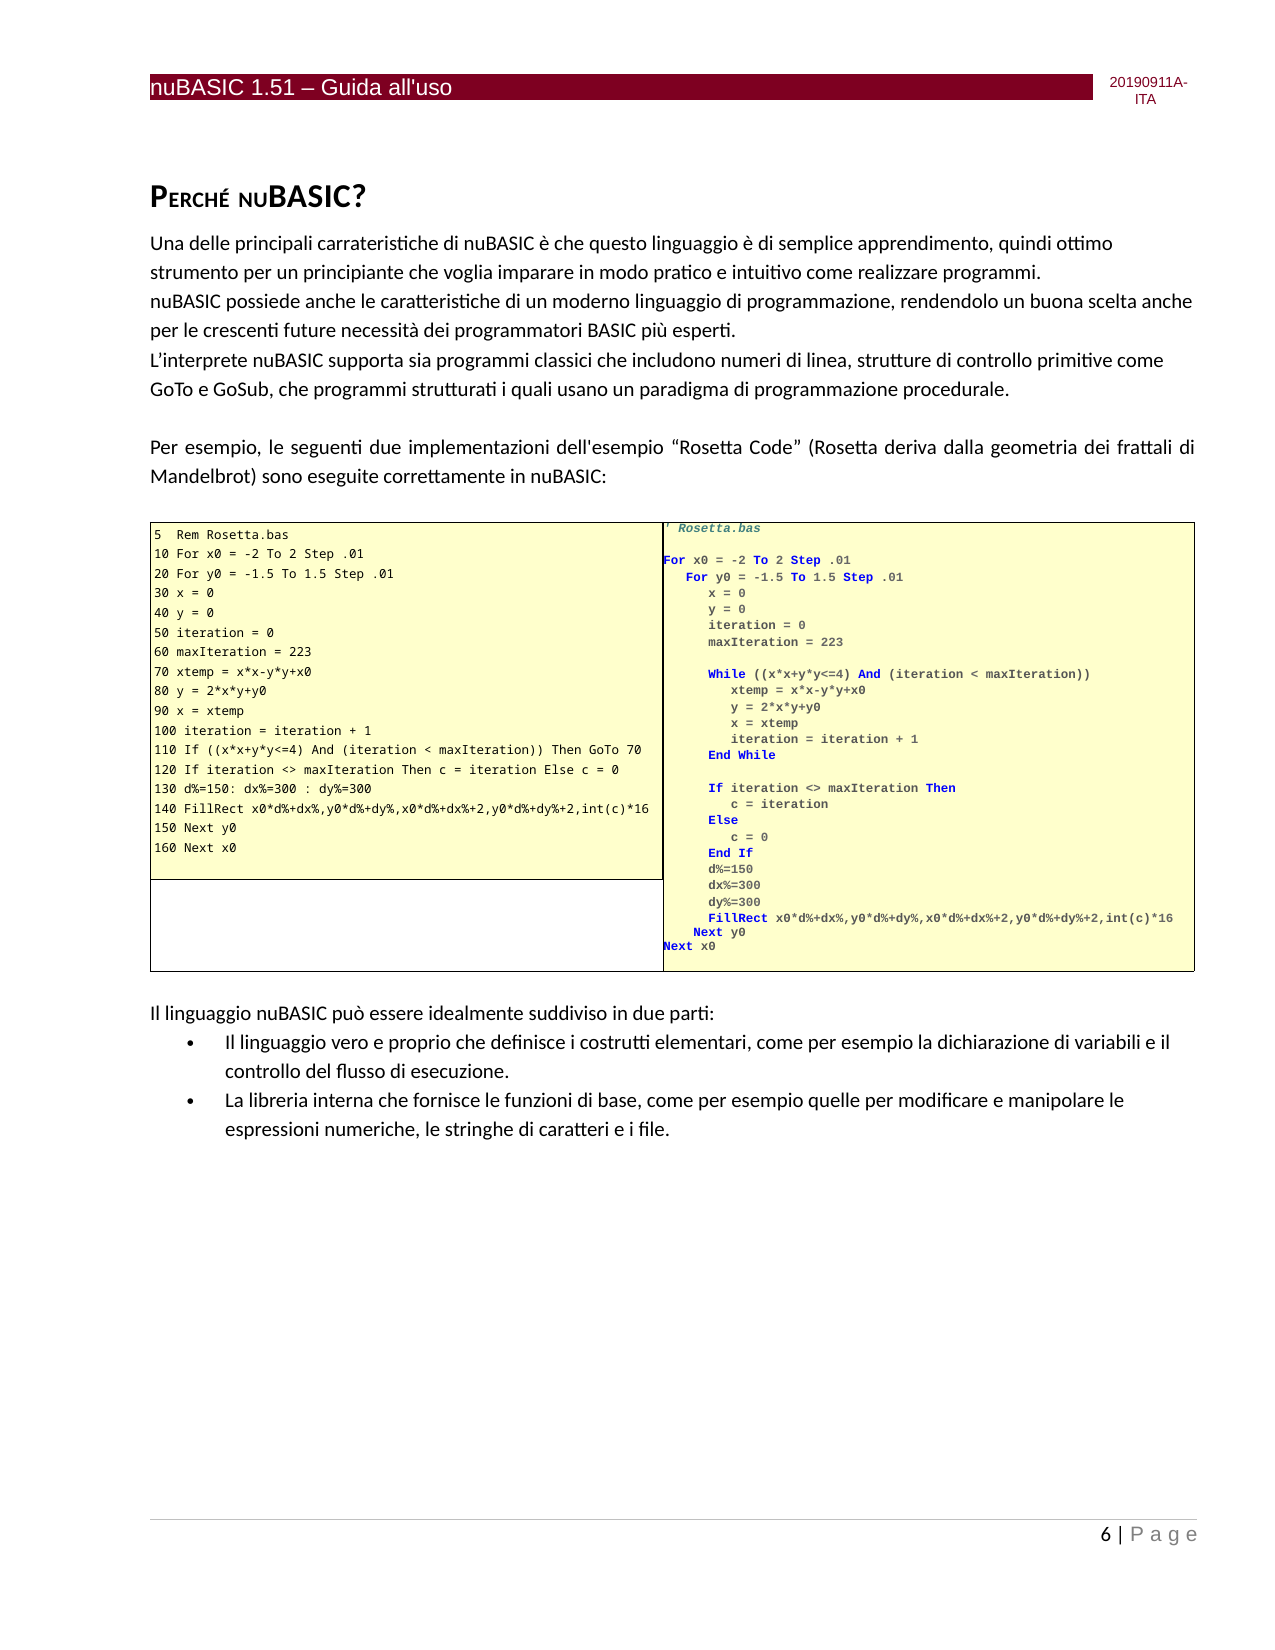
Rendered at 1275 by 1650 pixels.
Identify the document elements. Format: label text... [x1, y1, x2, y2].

table_header ' Rosetta.bas For x0 = -2 To 2 Step .01 For y0 = -1.5 To 1.5 Step .01 x = 0 y = 0 iteration = 0 maxIteration = 223 While ((x*x+y*y<=4) And (iteration < maxIteration)) xtemp = x*x-y*y+x0 y = 2*x*y+y0 x = xtemp iteration = iteration + 1 End While If iteration <> maxIteration Then c = iteration Else c = 0 End If d%=150 dx%=300 dy%=300 FillRect x0*d%+dx%,y0*d%+dy%,x0*d%+dx%+2,y0*d%+dy%+2,int(c)*16 Next y0 Next x0 [664, 523, 1194, 971]
list Il linguaggio vero e proprio che definisce i costrutti elementari, come per esempio la dichiarazione di variabili e il controllo del flusso di esecuzione. [187, 1029, 1197, 1084]
list La libreria interna che fornisce le funzioni di base, come per esempio quelle per modificare e manipolare le espressioni numeriche, le stringhe di caratteri e i file. [187, 1087, 1197, 1142]
text Il linguaggio nuBASIC può essere idealmente suddiviso in due parti: [150, 1000, 1197, 1025]
subtitle Perché nuBASIC? [150, 175, 1197, 216]
text Per esempio, le seguenti due implementazioni dell'esempio “Rosetta Code” (Rosetta deriva dalla geometria dei frattali di Mandelbrot) sono eseguite correttamente in nuBASIC: [150, 434, 1196, 489]
table_header 5 Rem Rosetta.bas 10 For x0 = -2 To 2 Step .01 20 For y0 = -1.5 To 1.5 Step .01 30 x = 0 40 y = 0 50 iteration = 0 60 maxIteration = 223 70 xtemp = x*x-y*y+x0 80 y = 2*x*y+y0 90 x = xtemp 100 iteration = iteration + 1 110 If ((x*x+y*y<=4) And (iteration < maxIteration)) Then GoTo 70 120 If iteration <> maxIteration Then c = iteration Else c = 0 130 d%=150: dx%=300 : dy%=300 140 FillRect x0*d%+dx%,y0*d%+dy%,x0*d%+dx%+2,y0*d%+dy%+2,int(c)*16 150 Next y0 160 Next x0 [151, 880, 663, 971]
text L’interprete nuBASIC supporta sia programmi classici che includono numeri di linea, strutture di controllo primitive come GoTo e GoSub, che programmi strutturati i quali usano un paradigma di programmazione procedurale. [150, 347, 1197, 401]
text Una delle principali carrateristiche di nuBASIC è che questo linguaggio è di semplice apprendimento, quindi ottimo strumento per un principiante che voglia imparare in modo pratico e intuitivo come realizzare programmi. [150, 230, 1197, 285]
text nuBASIC possiede anche le caratteristiche di un moderno linguaggio di programmazione, rendendolo un buona scelta anche per le crescenti future necessità dei programmatori BASIC più esperti. [150, 288, 1197, 343]
